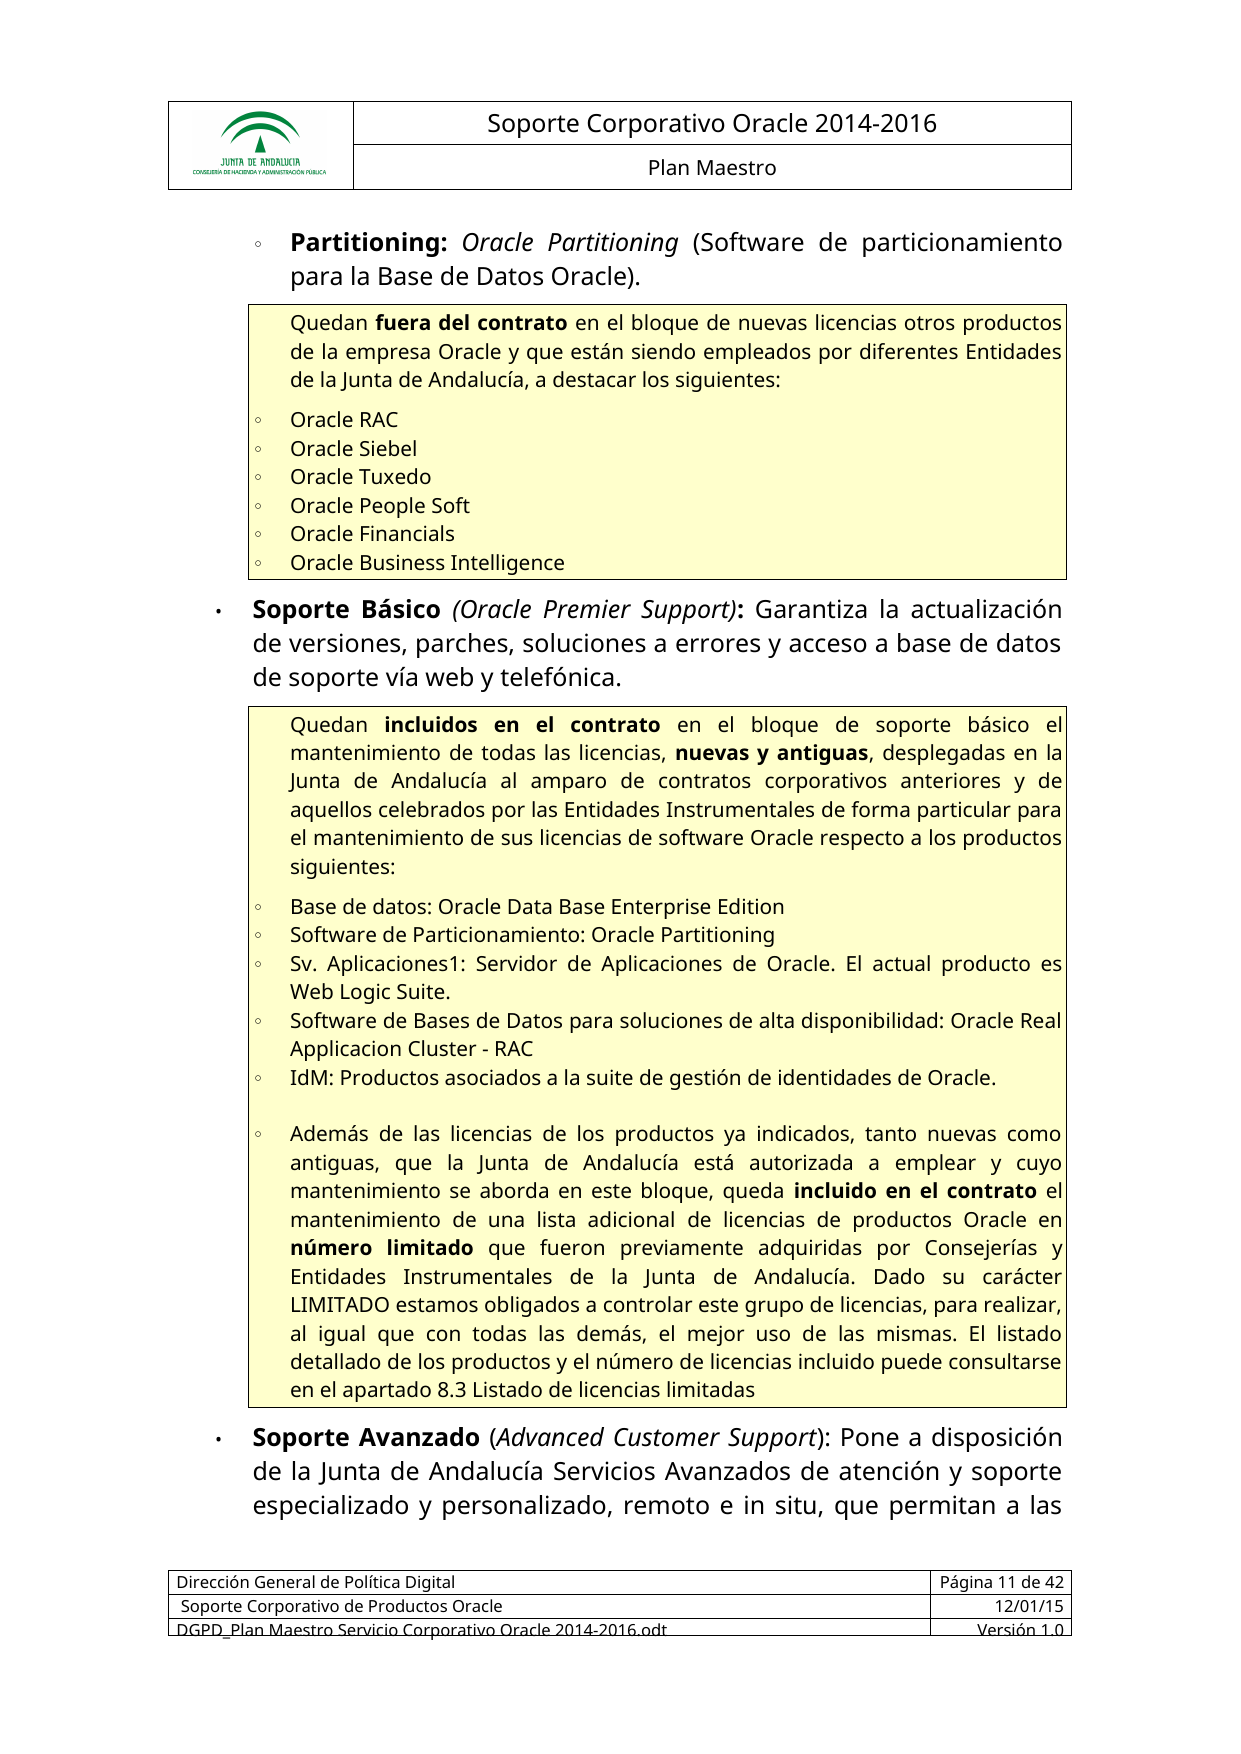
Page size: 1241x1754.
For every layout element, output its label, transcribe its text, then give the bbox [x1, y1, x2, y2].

list Quedan fuera del contrato en el bloque de nuevas licencias otros productos de la empresa Oracle y que están siendo empleados por diferentes Entidades de la Junta de Andalucía, a destacar los siguientes: [249, 305, 1066, 394]
list IdM: Productos asociados a la suite de gestión de identidades de Oracle. [249, 1059, 1066, 1087]
list Quedan incluidos en el contrato en el bloque de soporte básico el mantenimiento de todas las licencias, nuevas y antiguas, desplegadas en la Junta de Andalucía al amparo de contratos corporativos anteriores y de aquellos celebrados por las Entidades Instrumentales de forma particular para el mantenimiento de sus licencias de software Oracle respecto a los productos siguientes: [249, 707, 1066, 880]
list Oracle RAC [249, 401, 1066, 430]
list Partitioning: Oracle Partitioning (Software de particionamiento para la Base de Datos Oracle). [252, 224, 1063, 293]
list Sv. Aplicaciones1: Servidor de Aplicaciones de Oracle. El actual producto es Web Logic Suite. [249, 945, 1066, 1002]
list Oracle Siebel [249, 430, 1066, 458]
list Soporte Avanzado (Advanced Customer Support): Pone a disposición de la Junta de Andalucía Servicios Avanzados de atención y soporte especializado y personalizado, remoto e in situ, que permitan a las [215, 1420, 1063, 1522]
list Soporte Básico (Oracle Premier Support): Garantiza la actualización de versiones, parches, soluciones a errores y acceso a base de datos de soporte vía web y telefónica. [215, 592, 1063, 694]
list Oracle People Soft [249, 487, 1066, 515]
list Oracle Financials [249, 515, 1066, 544]
list Oracle Business Intelligence [249, 544, 1066, 579]
list Software de Particionamiento: Oracle Partitioning [249, 917, 1066, 945]
picture [192, 110, 327, 175]
list Software de Bases de Datos para soluciones de alta disponibilidad: Oracle Real Applicacion Cluster - RAC [249, 1002, 1066, 1059]
list Oracle Tuxedo [249, 458, 1066, 487]
list Base de datos: Oracle Data Base Enterprise Edition [249, 888, 1066, 917]
